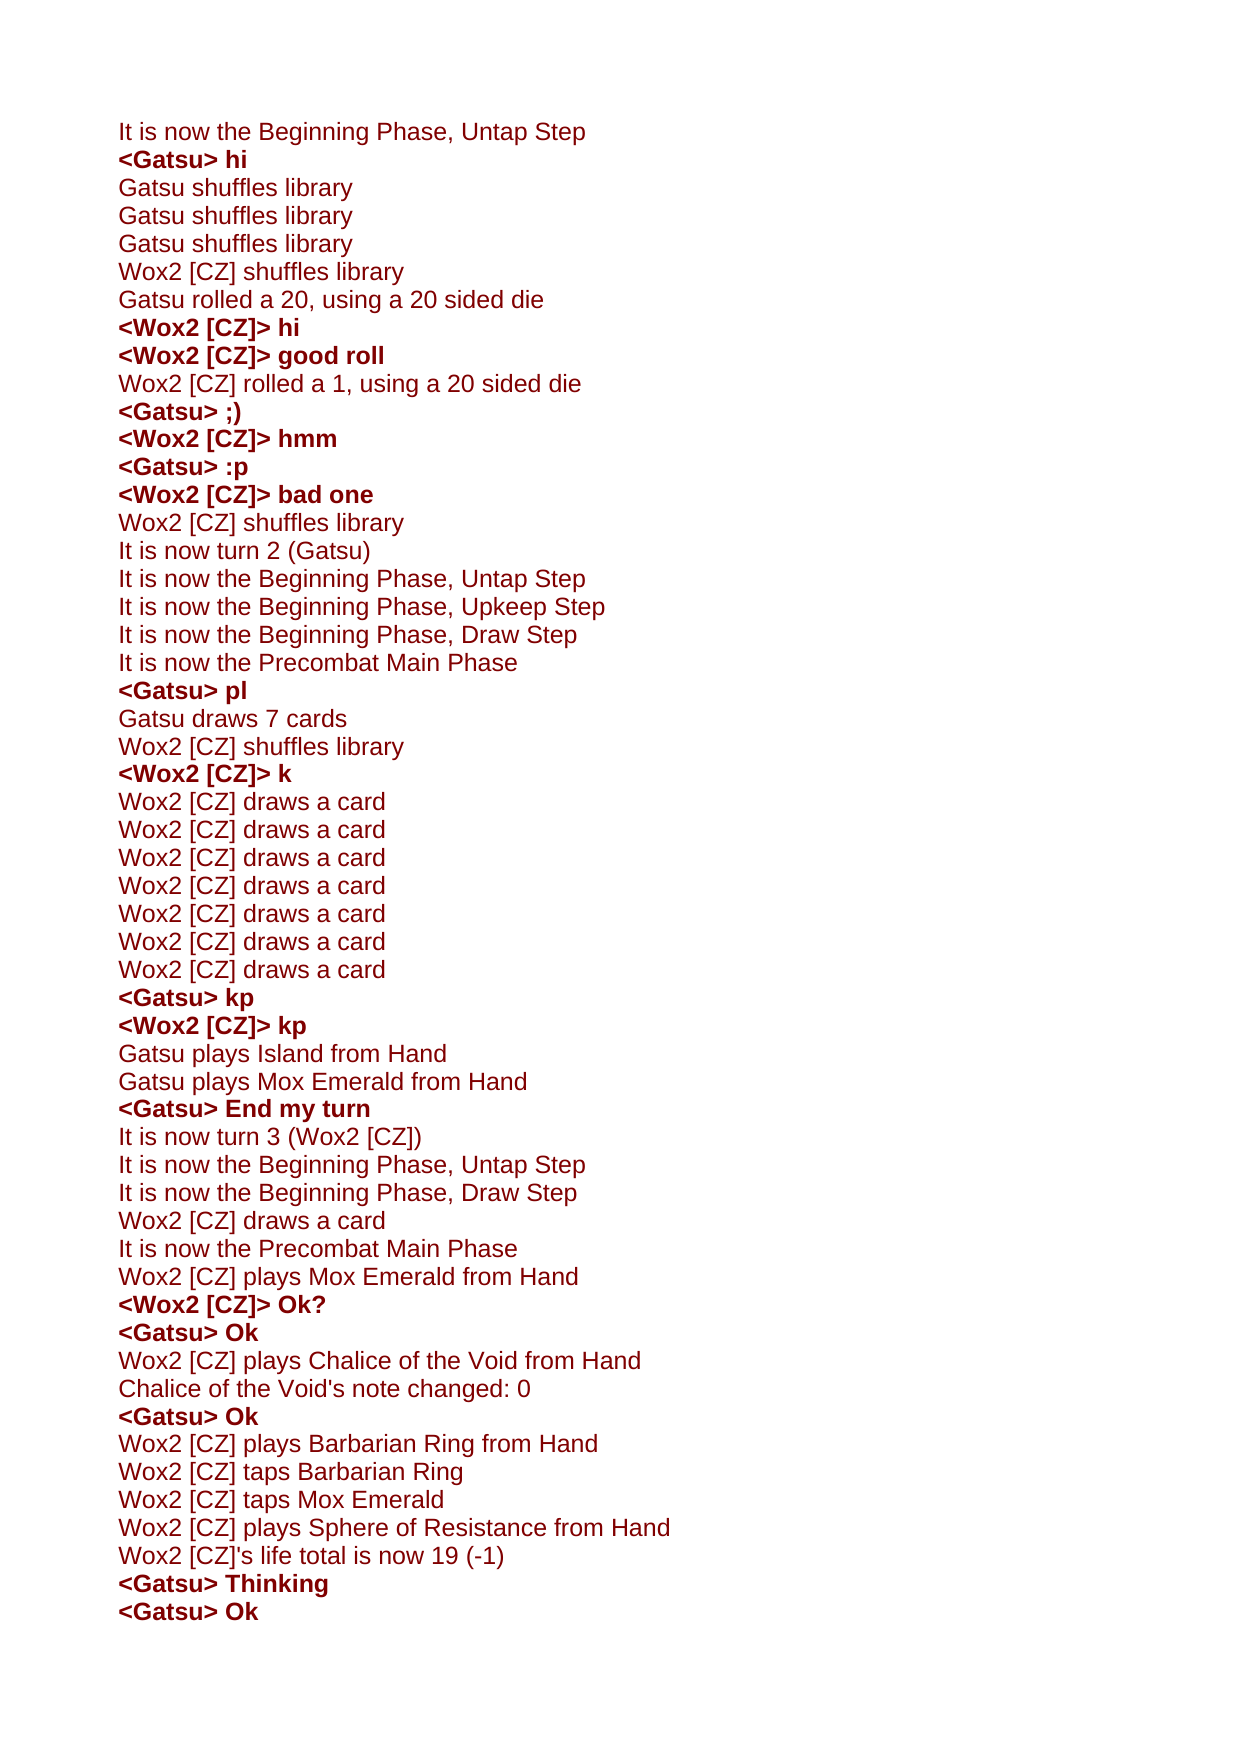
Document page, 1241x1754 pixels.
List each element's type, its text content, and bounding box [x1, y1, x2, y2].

text <Wox2 [CZ]> kp [118, 1011, 1122, 1039]
text Wox2 [CZ] draws a card [118, 788, 1122, 816]
text Wox2 [CZ] plays Chalice of the Void from Hand [118, 1346, 1122, 1374]
text It is now the Precombat Main Phase [118, 648, 1122, 676]
text <Gatsu> ;) [118, 397, 1122, 425]
text Gatsu shuffles library [118, 202, 1122, 230]
text Wox2 [CZ] draws a card [118, 900, 1122, 928]
text Wox2 [CZ] draws a card [118, 844, 1122, 872]
text <Wox2 [CZ]> hmm [118, 425, 1122, 453]
text <Gatsu> pl [118, 676, 1122, 704]
text It is now the Beginning Phase, Untap Step [118, 1151, 1122, 1179]
text <Gatsu> Ok [118, 1402, 1122, 1430]
text Wox2 [CZ] plays Mox Emerald from Hand [118, 1263, 1122, 1291]
text Wox2 [CZ] shuffles library [118, 258, 1122, 286]
text Chalice of the Void's note changed: 0 [118, 1374, 1122, 1402]
text <Wox2 [CZ]> k [118, 760, 1122, 788]
text Gatsu plays Island from Hand [118, 1039, 1122, 1067]
text It is now the Beginning Phase, Draw Step [118, 621, 1122, 648]
text Wox2 [CZ] plays Barbarian Ring from Hand [118, 1430, 1122, 1458]
text Wox2 [CZ] taps Barbarian Ring [118, 1458, 1122, 1486]
text Wox2 [CZ] draws a card [118, 1207, 1122, 1235]
text Gatsu rolled a 20, using a 20 sided die [118, 286, 1122, 313]
text It is now turn 2 (Gatsu) [118, 537, 1122, 565]
text <Wox2 [CZ]> hi [118, 313, 1122, 341]
text <Wox2 [CZ]> Ok? [118, 1291, 1122, 1318]
text Wox2 [CZ] plays Sphere of Resistance from Hand [118, 1514, 1122, 1542]
text Wox2 [CZ] draws a card [118, 816, 1122, 844]
text It is now turn 3 (Wox2 [CZ]) [118, 1123, 1122, 1151]
text Wox2 [CZ] shuffles library [118, 509, 1122, 537]
text Wox2 [CZ] draws a card [118, 956, 1122, 983]
text <Gatsu> kp [118, 983, 1122, 1011]
text <Gatsu> hi [118, 146, 1122, 174]
text <Gatsu> Ok [118, 1318, 1122, 1346]
text Gatsu plays Mox Emerald from Hand [118, 1067, 1122, 1095]
text It is now the Beginning Phase, Untap Step [118, 118, 1122, 146]
text <Gatsu> Thinking [118, 1570, 1122, 1598]
text Gatsu draws 7 cards [118, 704, 1122, 732]
text Gatsu shuffles library [118, 230, 1122, 258]
text Wox2 [CZ] shuffles library [118, 732, 1122, 760]
text It is now the Beginning Phase, Untap Step [118, 565, 1122, 593]
text Wox2 [CZ] taps Mox Emerald [118, 1486, 1122, 1514]
text <Gatsu> End my turn [118, 1095, 1122, 1123]
text It is now the Beginning Phase, Upkeep Step [118, 593, 1122, 621]
text Wox2 [CZ] rolled a 1, using a 20 sided die [118, 369, 1122, 397]
text <Gatsu> :p [118, 453, 1122, 481]
text <Wox2 [CZ]> good roll [118, 341, 1122, 369]
text Wox2 [CZ]'s life total is now 19 (-1) [118, 1542, 1122, 1570]
text Gatsu shuffles library [118, 174, 1122, 202]
text Wox2 [CZ] draws a card [118, 872, 1122, 900]
text It is now the Beginning Phase, Draw Step [118, 1179, 1122, 1207]
text Wox2 [CZ] draws a card [118, 928, 1122, 956]
text It is now the Precombat Main Phase [118, 1235, 1122, 1263]
text <Gatsu> Ok [118, 1598, 1122, 1626]
text <Wox2 [CZ]> bad one [118, 481, 1122, 509]
